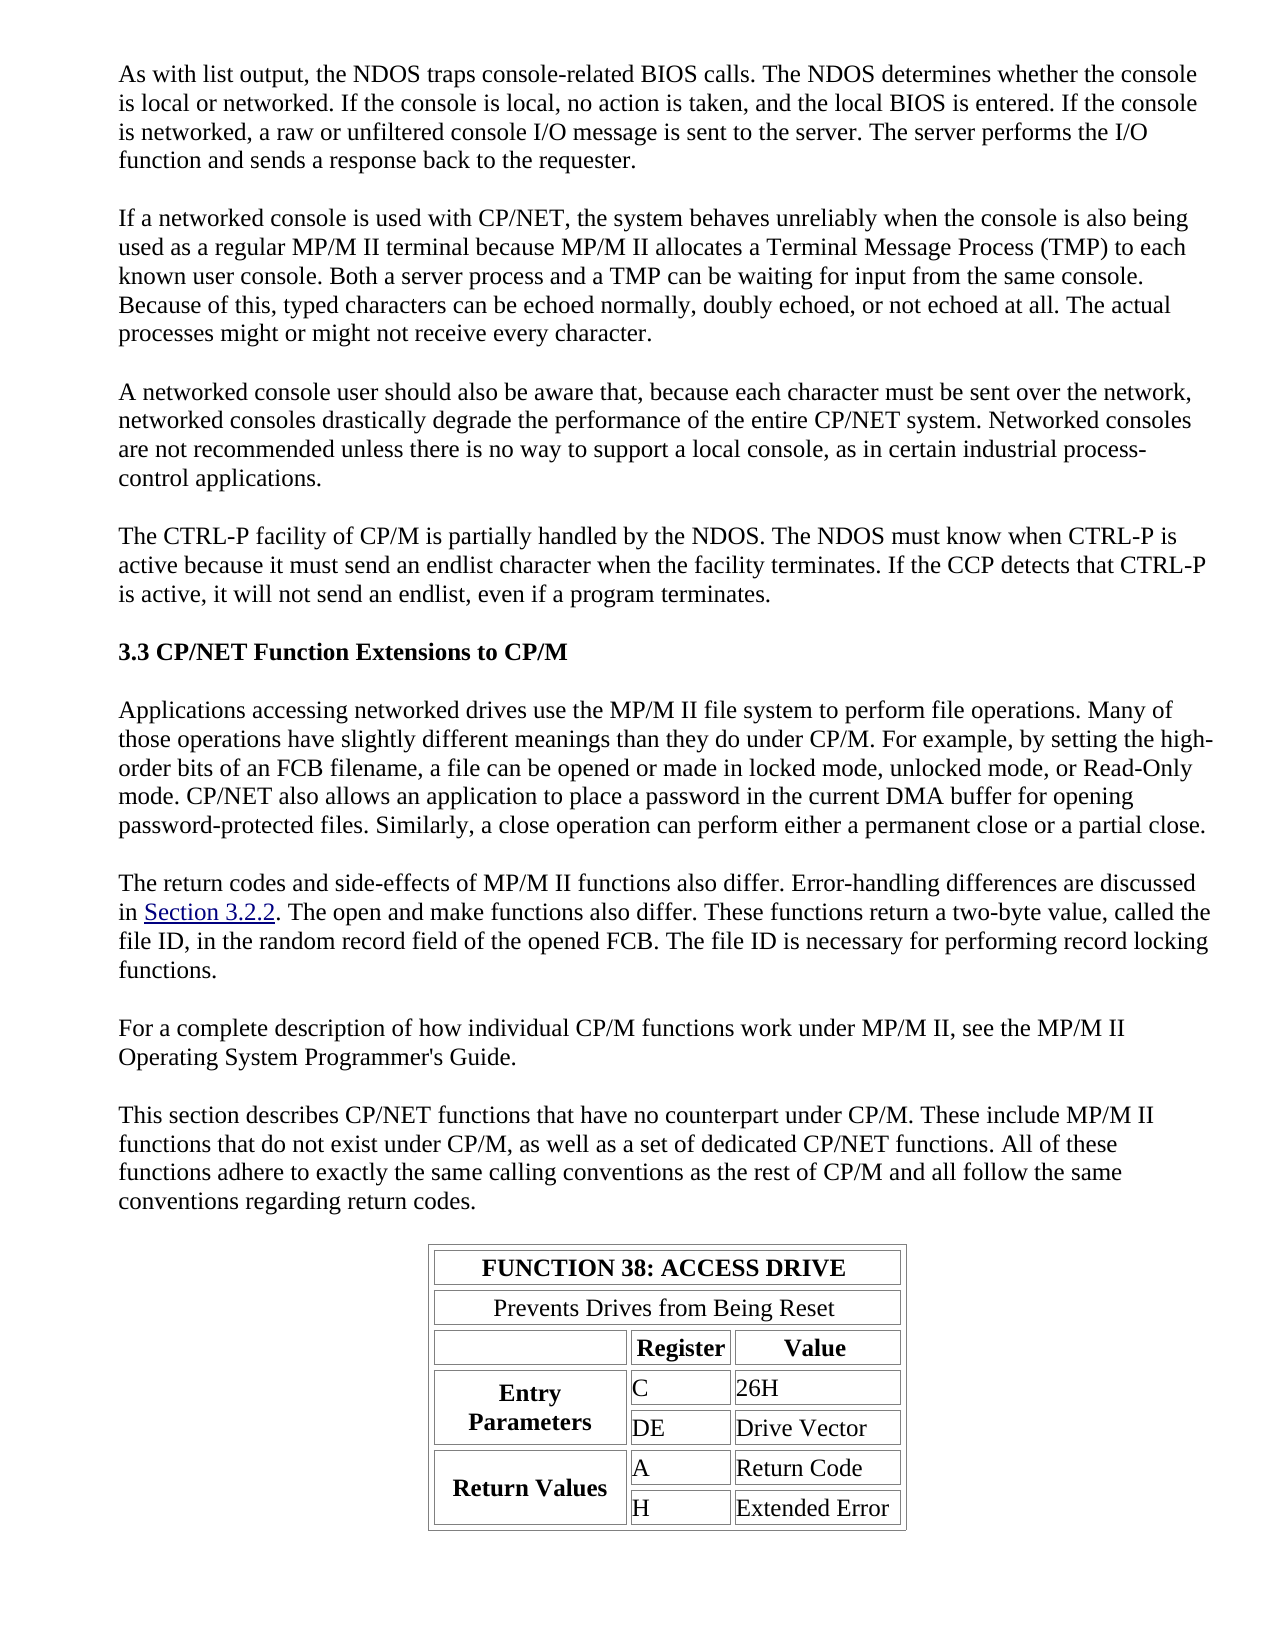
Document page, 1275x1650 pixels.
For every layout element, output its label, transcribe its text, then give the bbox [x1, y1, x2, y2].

table_cell 26H [733, 1364, 903, 1404]
text For a complete description of how individual CP/M functions work under MP/M II, see the MP/M II Operating System Programmer's Guide. [118, 1013, 1216, 1070]
text As with list output, the NDOS traps console-related BIOS calls. The NDOS determines whether the console is local or networked. If the console is local, no action is taken, and the local BIOS is entered. If the console is networked, a raw or unfiltered console I/O message is sent to the server. The server performs the I/O function and sends a response back to the requester. [118, 59, 1216, 174]
text If a networked console is used with CP/NET, the system behaves unreliably when the console is also being used as a regular MP/M II terminal because MP/M II allocates a Terminal Message Process (TMP) to each known user console. Both a server process and a TMP can be waiting for input from the same console. Because of this, typed characters can be echoed normally, doubly echoed, or not echoed at all. The actual processes might or might not receive every character. [118, 203, 1216, 347]
table_cell [435, 1331, 626, 1364]
text 3.3 CP/NET Function Extensions to CP/M [118, 637, 1216, 666]
text The return codes and side-effects of MP/M II functions also differ. Error-handling differences are discussed in Section 3.2.2. The open and make functions also differ. These functions return a two-byte value, called the file ID, in the random record field of the opened FCB. The file ID is necessary for performing record locking functions. [118, 868, 1216, 983]
table_cell Register [629, 1325, 733, 1364]
text Applications accessing networked drives use the MP/M II file system to perform file operations. Many of those operations have slightly different meanings than they do under CP/M. For example, by setting the high-order bits of an FCB filename, a file can be opened or made in locked mode, unlocked mode, or Read-Only mode. CP/NET also allows an application to place a password in the current DMA buffer for opening password-protected files. Similarly, a close operation can perform either a permanent close or a partial close. [118, 695, 1216, 839]
text The CTRL-P facility of CP/M is partially handled by the NDOS. The NDOS must know when CTRL-P is active because it must send an endlist character when the facility terminates. If the CCP detects that CTRL-P is active, it will not send an endlist, even if a program terminates. [118, 521, 1216, 607]
table_cell A [629, 1444, 733, 1484]
table_cell Return Values [431, 1444, 629, 1524]
table_cell H [629, 1484, 733, 1524]
text A networked console user should also be aware that, because each character must be sent over the network, networked consoles drastically degrade the performance of the entire CP/NET system. Networked consoles are not recommended unless there is no way to support a local console, as in certain industrial process-control applications. [118, 377, 1216, 492]
table_header FUNCTION 38: ACCESS DRIVE [431, 1245, 903, 1284]
table_cell Return Code [733, 1444, 903, 1484]
text This section describes CP/NET functions that have no counterpart under CP/M. These include MP/M II functions that do not exist under CP/M, as well as a set of dedicated CP/NET functions. All of these functions adhere to exactly the same calling conventions as the rest of CP/M and all follow the same conventions regarding return codes. [118, 1100, 1216, 1215]
table_cell Drive Vector [733, 1404, 903, 1444]
table_cell Extended Error [733, 1484, 903, 1524]
table_cell Value [733, 1324, 903, 1364]
table_cell DE [629, 1404, 733, 1444]
table_cell Prevents Drives from Being Reset [431, 1284, 903, 1324]
table_cell [431, 1324, 629, 1364]
table_cell C [629, 1364, 733, 1404]
table_cell Entry Parameters [431, 1364, 629, 1444]
